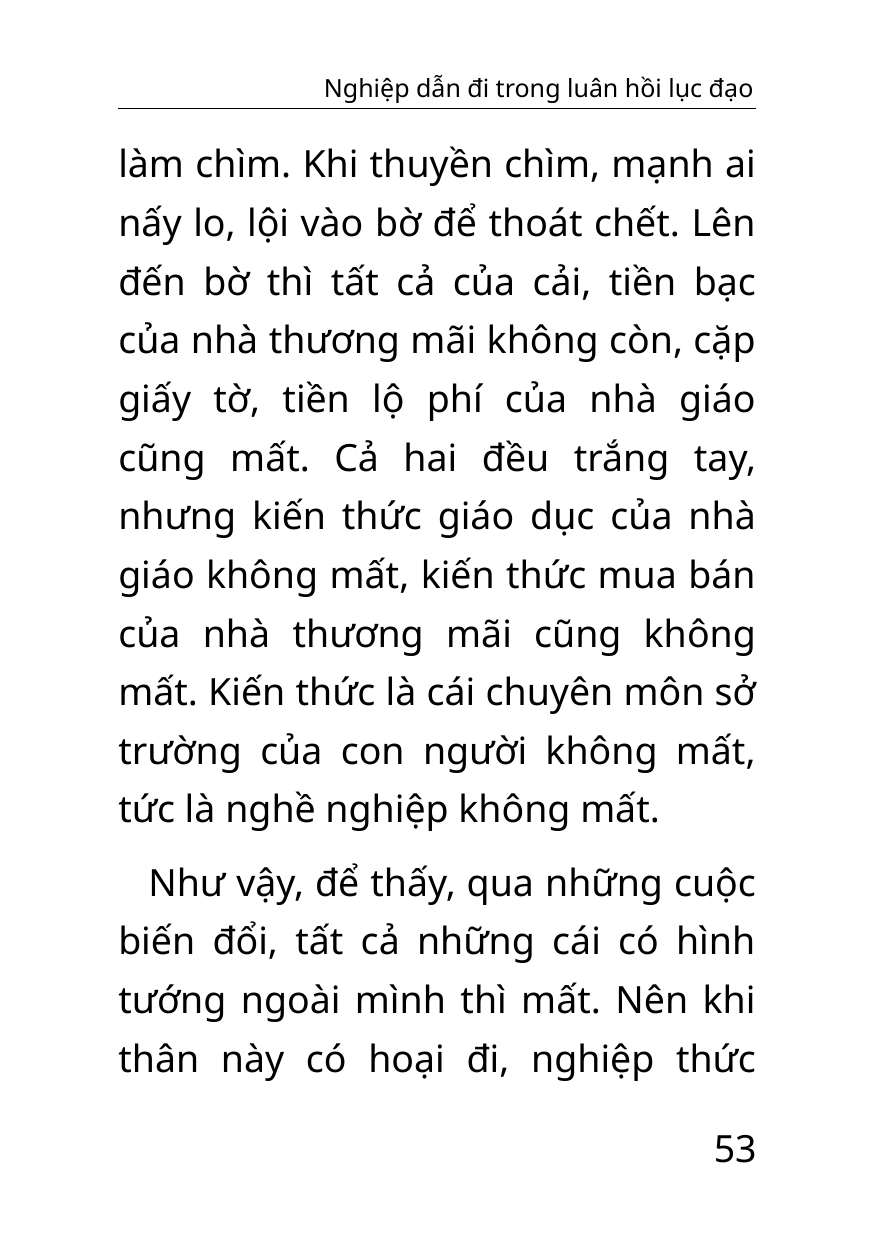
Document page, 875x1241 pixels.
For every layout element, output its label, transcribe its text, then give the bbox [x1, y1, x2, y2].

text làm chìm. Khi thuyền chìm, mạnh ai nấy lo, lội vào bờ để thoát chết. Lên đến bờ thì tất cả của cải, tiền bạc của nhà thương mãi không còn, cặp giấy tờ, tiền lộ phí của nhà giáo cũng mất. Cả hai đều trắng tay, nhưng kiến thức giáo dục của nhà giáo không mất, kiến thức mua bán của nhà thương mãi cũng không mất. Kiến thức là cái chuyên môn sở trường của con người không mất, tức là nghề nghiệp không mất. [118, 138, 756, 834]
text Như vậy, để thấy, qua những cuộc biến đổi, tất cả những cái có hình tướng ngoài mình thì mất. Nên khi thân này có hoại đi, nghiệp thức [118, 856, 756, 1083]
